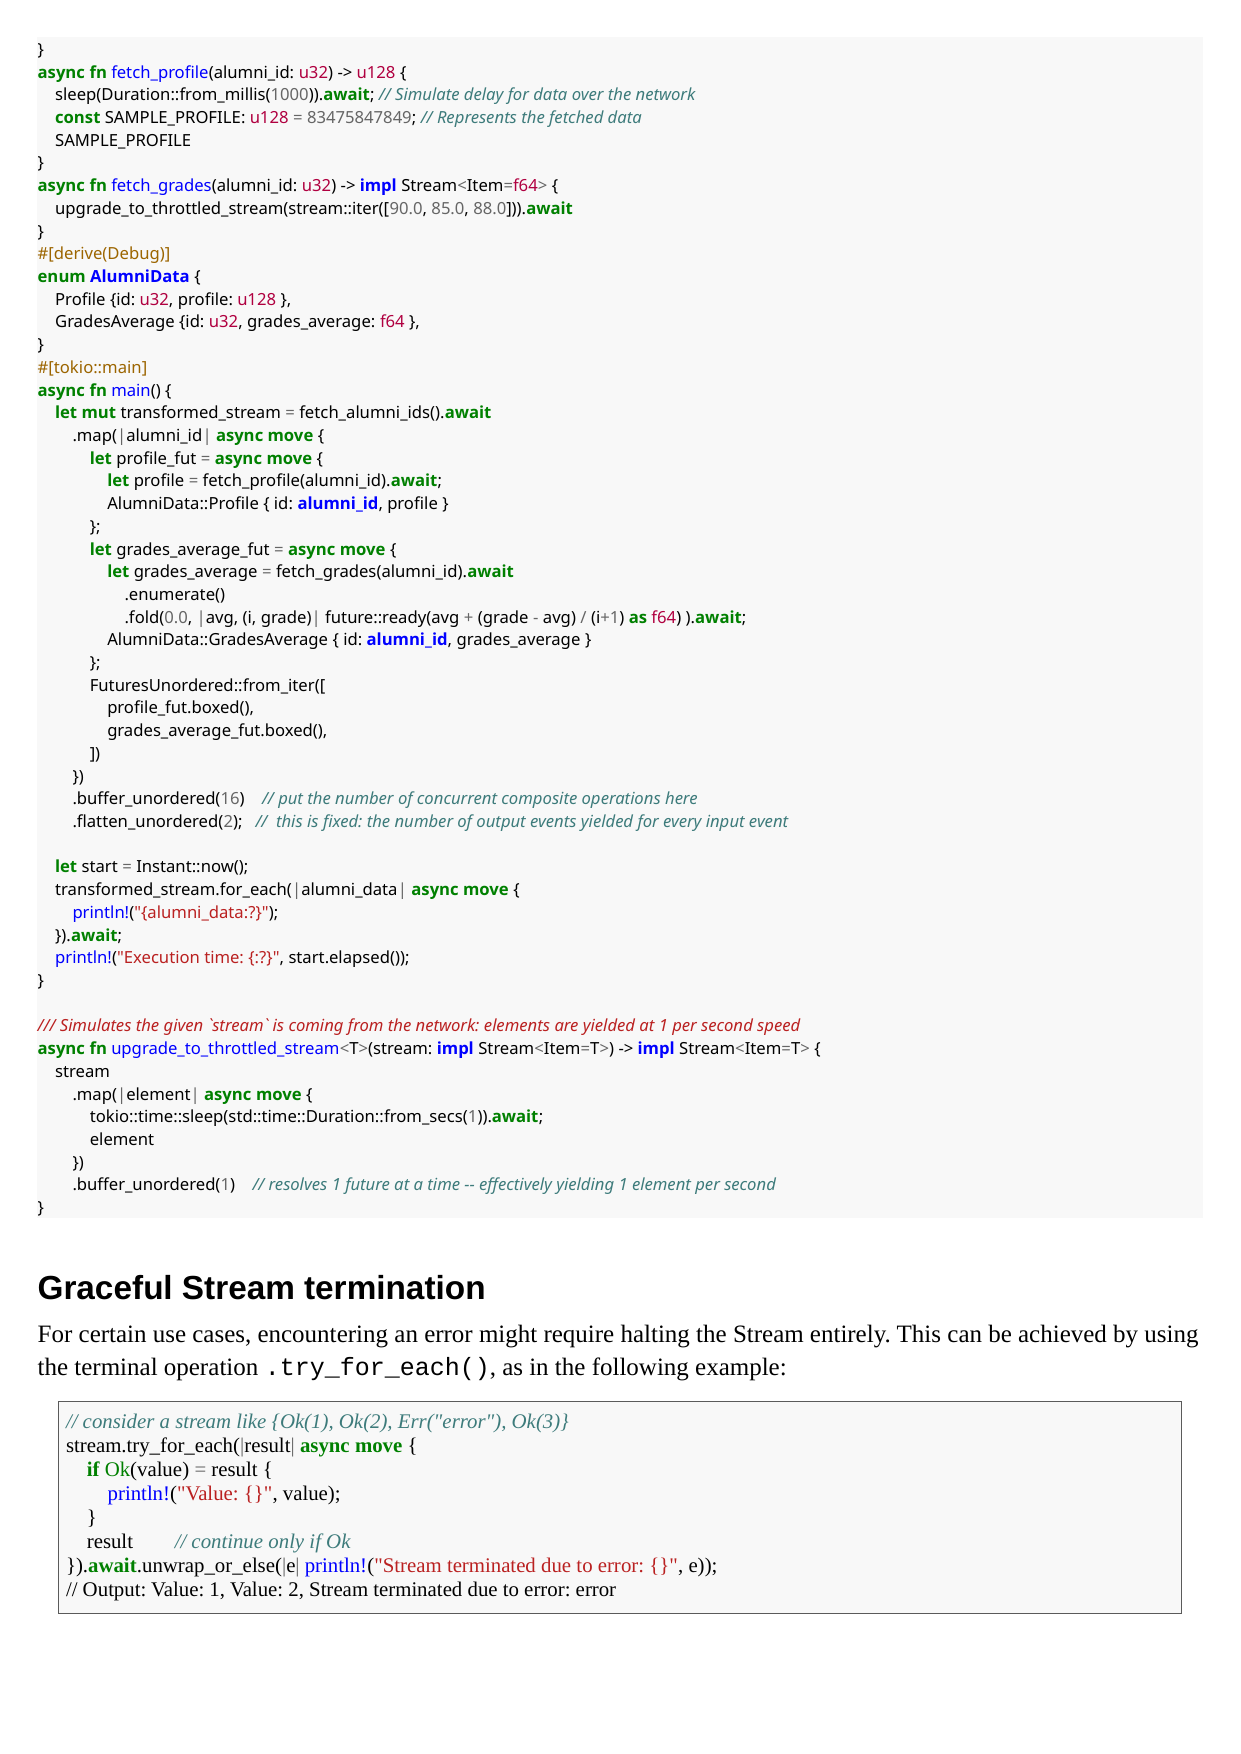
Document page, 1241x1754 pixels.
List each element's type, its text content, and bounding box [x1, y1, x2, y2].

text } async fn fetch_profile(alumni_id: u32) -> u128 { sleep(Duration::from_millis(1000)).await; // Simulate delay for data over the network const SAMPLE_PROFILE: u128 = 83475847849; // Represents the fetched data SAMPLE_PROFILE } async fn fetch_grades(alumni_id: u32) -> impl Stream<Item=f64> { upgrade_to_throttled_stream(stream::iter([90.0, 85.0, 88.0])).await } #[derive(Debug)] enum AlumniData { Profile {id: u32, profile: u128 }, GradesAverage {id: u32, grades_average: f64 }, } #[tokio::main] async fn main() { let mut transformed_stream = fetch_alumni_ids().await .map(|alumni_id| async move { let profile_fut = async move { let profile = fetch_profile(alumni_id).await; AlumniData::Profile { id: alumni_id, profile } }; let grades_average_fut = async move { let grades_average = fetch_grades(alumni_id).await .enumerate() .fold(0.0, |avg, (i, grade)| future::ready(avg + (grade - avg) / (i+1) as f64) ).await; AlumniData::GradesAverage { id: alumni_id, grades_average } }; FuturesUnordered::from_iter([ profile_fut.boxed(), grades_average_fut.boxed(), ]) }) .buffer_unordered(16) // put the number of concurrent composite operations here .flatten_unordered(2); // this is fixed: the number of output events yielded for every input event let start = Instant::now(); transformed_stream.for_each(|alumni_data| async move { println!("{alumni_data:?}"); }).await; println!("Execution time: {:?}", start.elapsed()); } /// Simulates the given `stream` is coming from the network: elements are yielded at 1 per second speed async fn upgrade_to_throttled_stream<T>(stream: impl Stream<Item=T>) -> impl Stream<Item=T> { stream .map(|element| async move { tokio::time::sleep(std::time::Duration::from_secs(1)).await; element }) .buffer_unordered(1) // resolves 1 future at a time -- effectively yielding 1 element per second } [37, 37, 1203, 1218]
subtitle Graceful Stream termination [37, 1268, 1203, 1306]
text For certain use cases, encountering an error might require halting the Stream entirely. This can be achieved by using the terminal operation .try_for_each(), as in the following example: [37, 1319, 1203, 1383]
